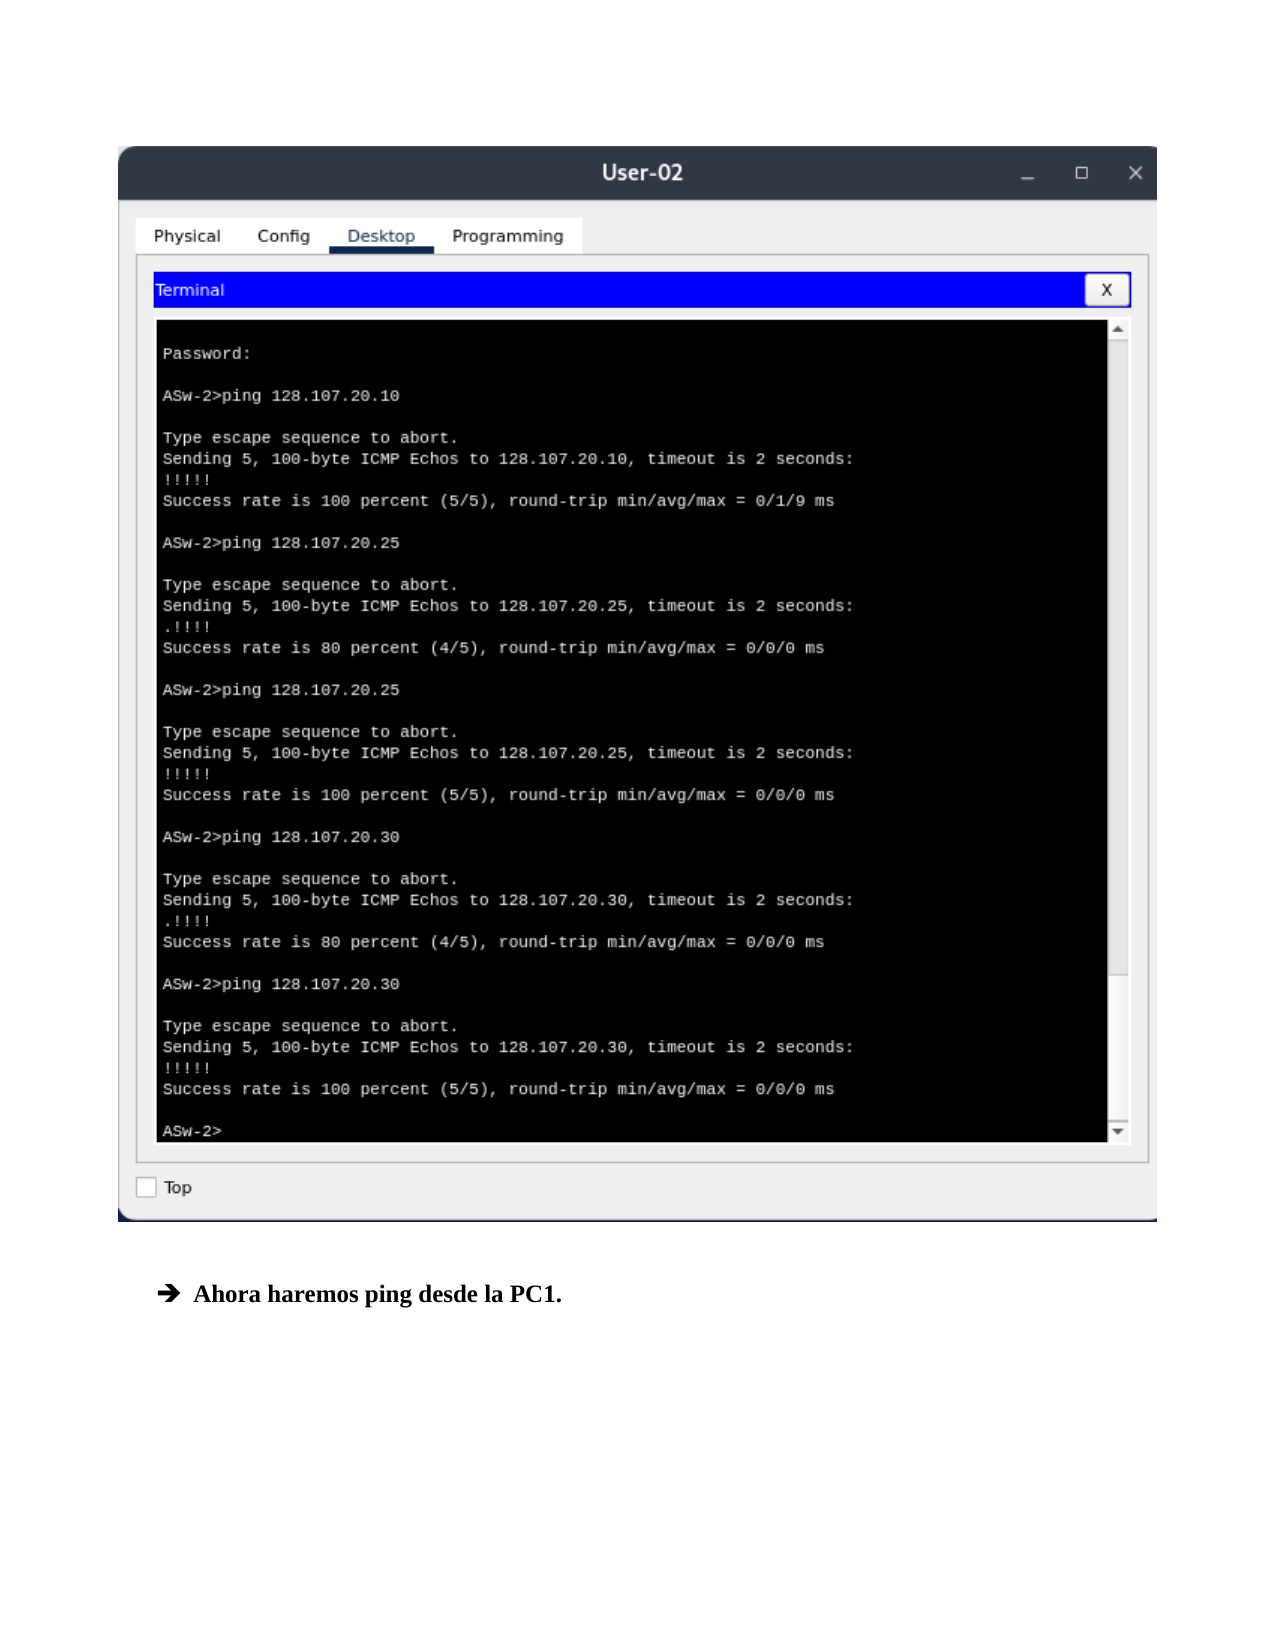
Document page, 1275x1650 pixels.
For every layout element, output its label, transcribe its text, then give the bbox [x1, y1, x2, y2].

picture [118, 146, 1157, 1222]
list Ahora haremos ping desde la PC1. [156, 1279, 1157, 1308]
